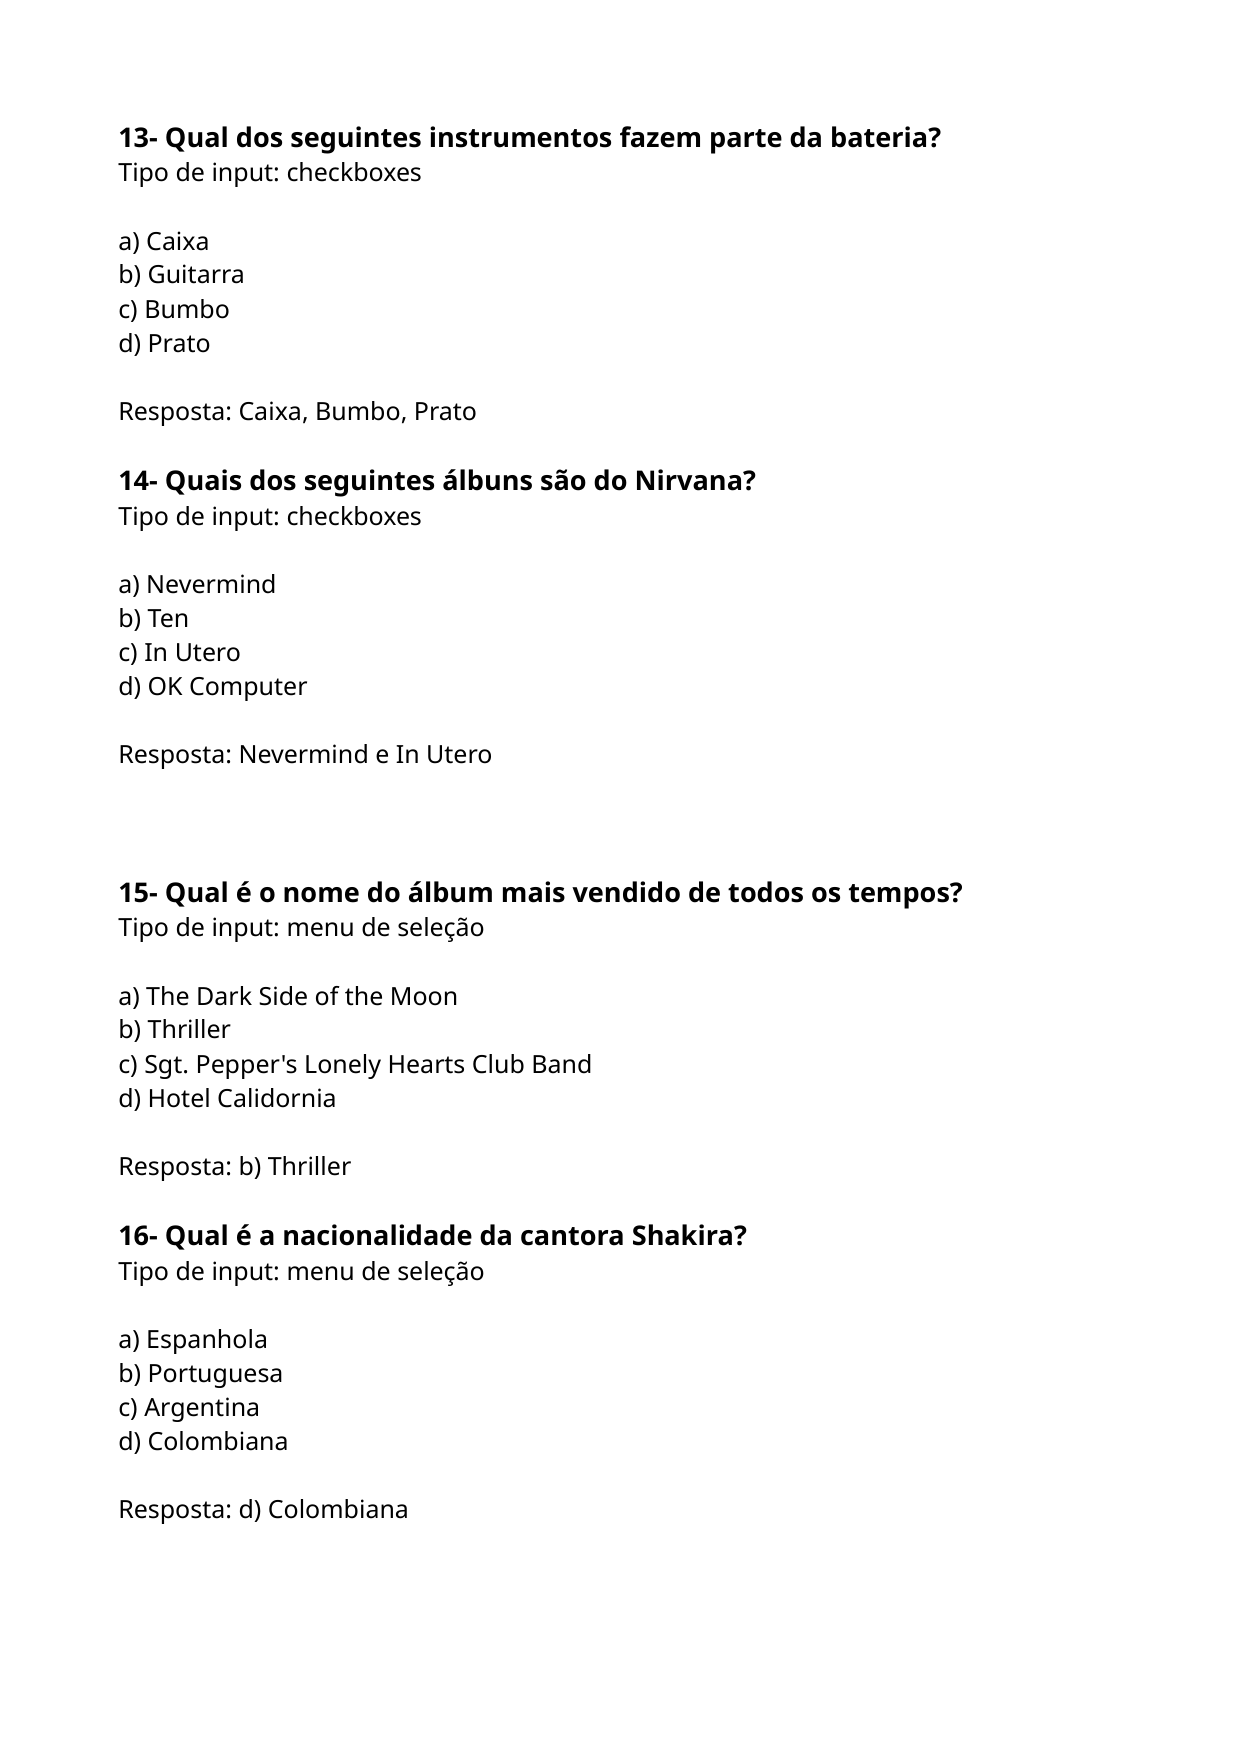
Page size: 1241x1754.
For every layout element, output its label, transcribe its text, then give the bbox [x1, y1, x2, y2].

text Resposta: d) Colombiana [118, 1492, 1122, 1526]
text 13- Qual dos seguintes instrumentos fazem parte da bateria? [118, 118, 1122, 155]
text b) Ten [118, 601, 1122, 635]
text b) Thriller [118, 1012, 1122, 1046]
text Tipo de input: menu de seleção [118, 1253, 1122, 1287]
text 14- Quais dos seguintes álbuns são do Nirvana? [118, 462, 1122, 498]
text a) Nevermind [118, 567, 1122, 601]
text c) Sgt. Pepper's Lonely Hearts Club Band [118, 1046, 1122, 1080]
text c) Bumbo [118, 291, 1122, 325]
text d) Colombiana [118, 1424, 1122, 1458]
text d) Prato [118, 325, 1122, 359]
text a) Espanhola [118, 1322, 1122, 1356]
text d) OK Computer [118, 669, 1122, 703]
text Resposta: b) Thriller [118, 1148, 1122, 1182]
text d) Hotel Calidornia [118, 1080, 1122, 1114]
text 16- Qual é a nacionalidade da cantora Shakira? [118, 1217, 1122, 1253]
text Resposta: Caixa, Bumbo, Prato [118, 393, 1122, 427]
text a) The Dark Side of the Moon [118, 978, 1122, 1012]
text Resposta: Nevermind e In Utero [118, 737, 1122, 771]
text Tipo de input: checkboxes [118, 498, 1122, 532]
text b) Portuguesa [118, 1356, 1122, 1390]
text Tipo de input: menu de seleção [118, 910, 1122, 944]
text Tipo de input: checkboxes [118, 155, 1122, 189]
text b) Guitarra [118, 257, 1122, 291]
text c) Argentina [118, 1390, 1122, 1424]
text c) In Utero [118, 635, 1122, 669]
text a) Caixa [118, 223, 1122, 257]
text 15- Qual é o nome do álbum mais vendido de todos os tempos? [118, 873, 1122, 910]
